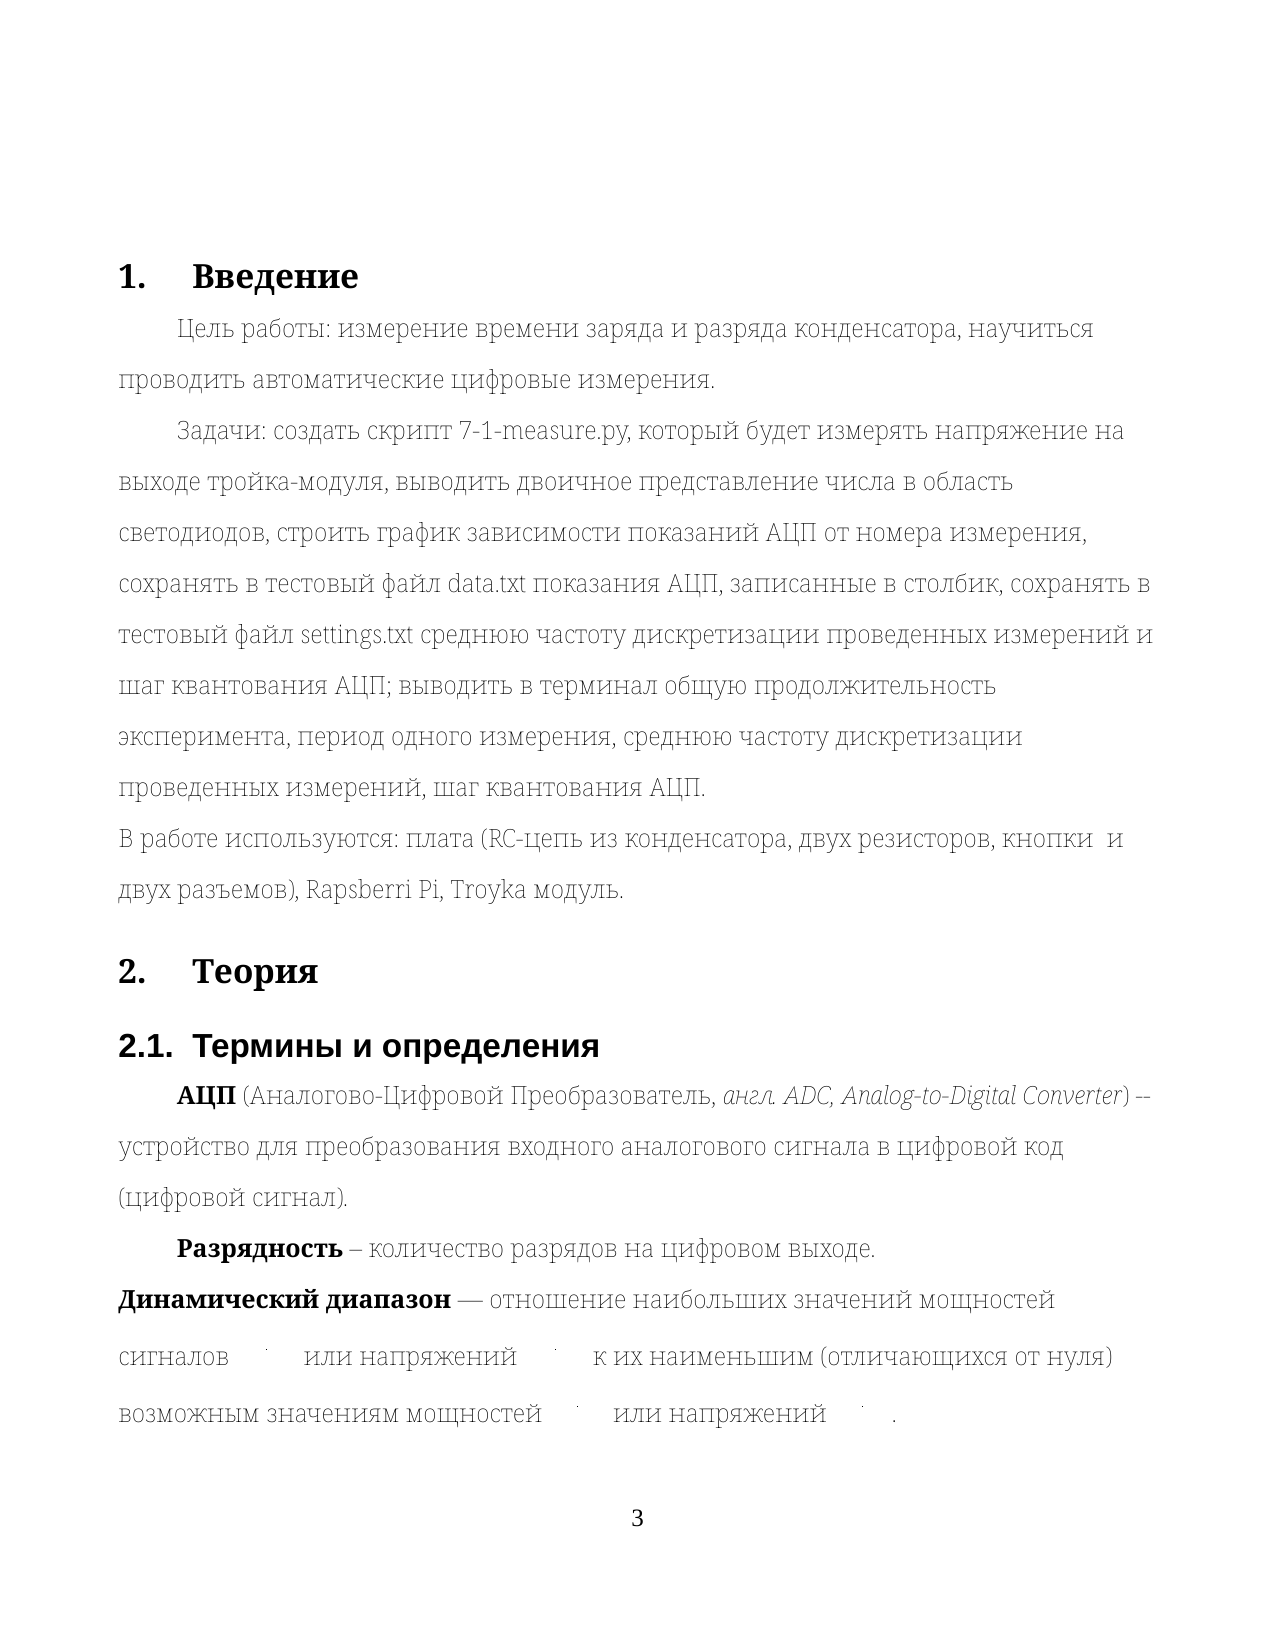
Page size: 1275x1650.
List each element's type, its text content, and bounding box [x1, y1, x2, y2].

text Задачи: создать скрипт 7-1-measure.py, который будет измерять напряжение на выходе тройка-модуля, выводить двоичное представление числа в область светодиодов, строить график зависимости показаний АЦП от номера измерения, сохранять в тестовый файл data.txt показания АЦП, записанные в столбик, сохранять в тестовый файл settings.txt среднюю частоту дискретизации проведенных измерений и шаг квантования АЦП; выводить в терминал общую продолжительность эксперимента, период одного измерения, среднюю частоту дискретизации проведенных измерений, шаг квантования АЦП. В работе используются: плата (RC-цепь из конденсатора, двух резисторов, кнопки и двух разъемов), Rapsberri Pi, Troyka модуль. [118, 412, 1157, 906]
subtitle Введение [118, 252, 1157, 298]
subtitle Tеория [118, 948, 1157, 993]
text ­Цель работы: измерение времени заряда и разряда конденсатора, научиться проводить автоматические цифровые измерения. [118, 310, 1157, 395]
subtitle Термины и определения [118, 1027, 1157, 1065]
text Разрядность – количество разрядов на цифровом выходе. Динамический диапазон — отношение наибольших значений мощностей сигналов или напряжений к их наименьшим (отличающихся от нуля) возможным значениям мощностей или напряжений . [118, 1231, 1157, 1430]
text АЦП (Аналогово-Цифровой Преобразователь, англ. ADC, Analog-to-Digital Converter) -- устройство для преобразования входного аналогового сигнала в цифровой код (цифровой сигнал). [118, 1077, 1157, 1214]
